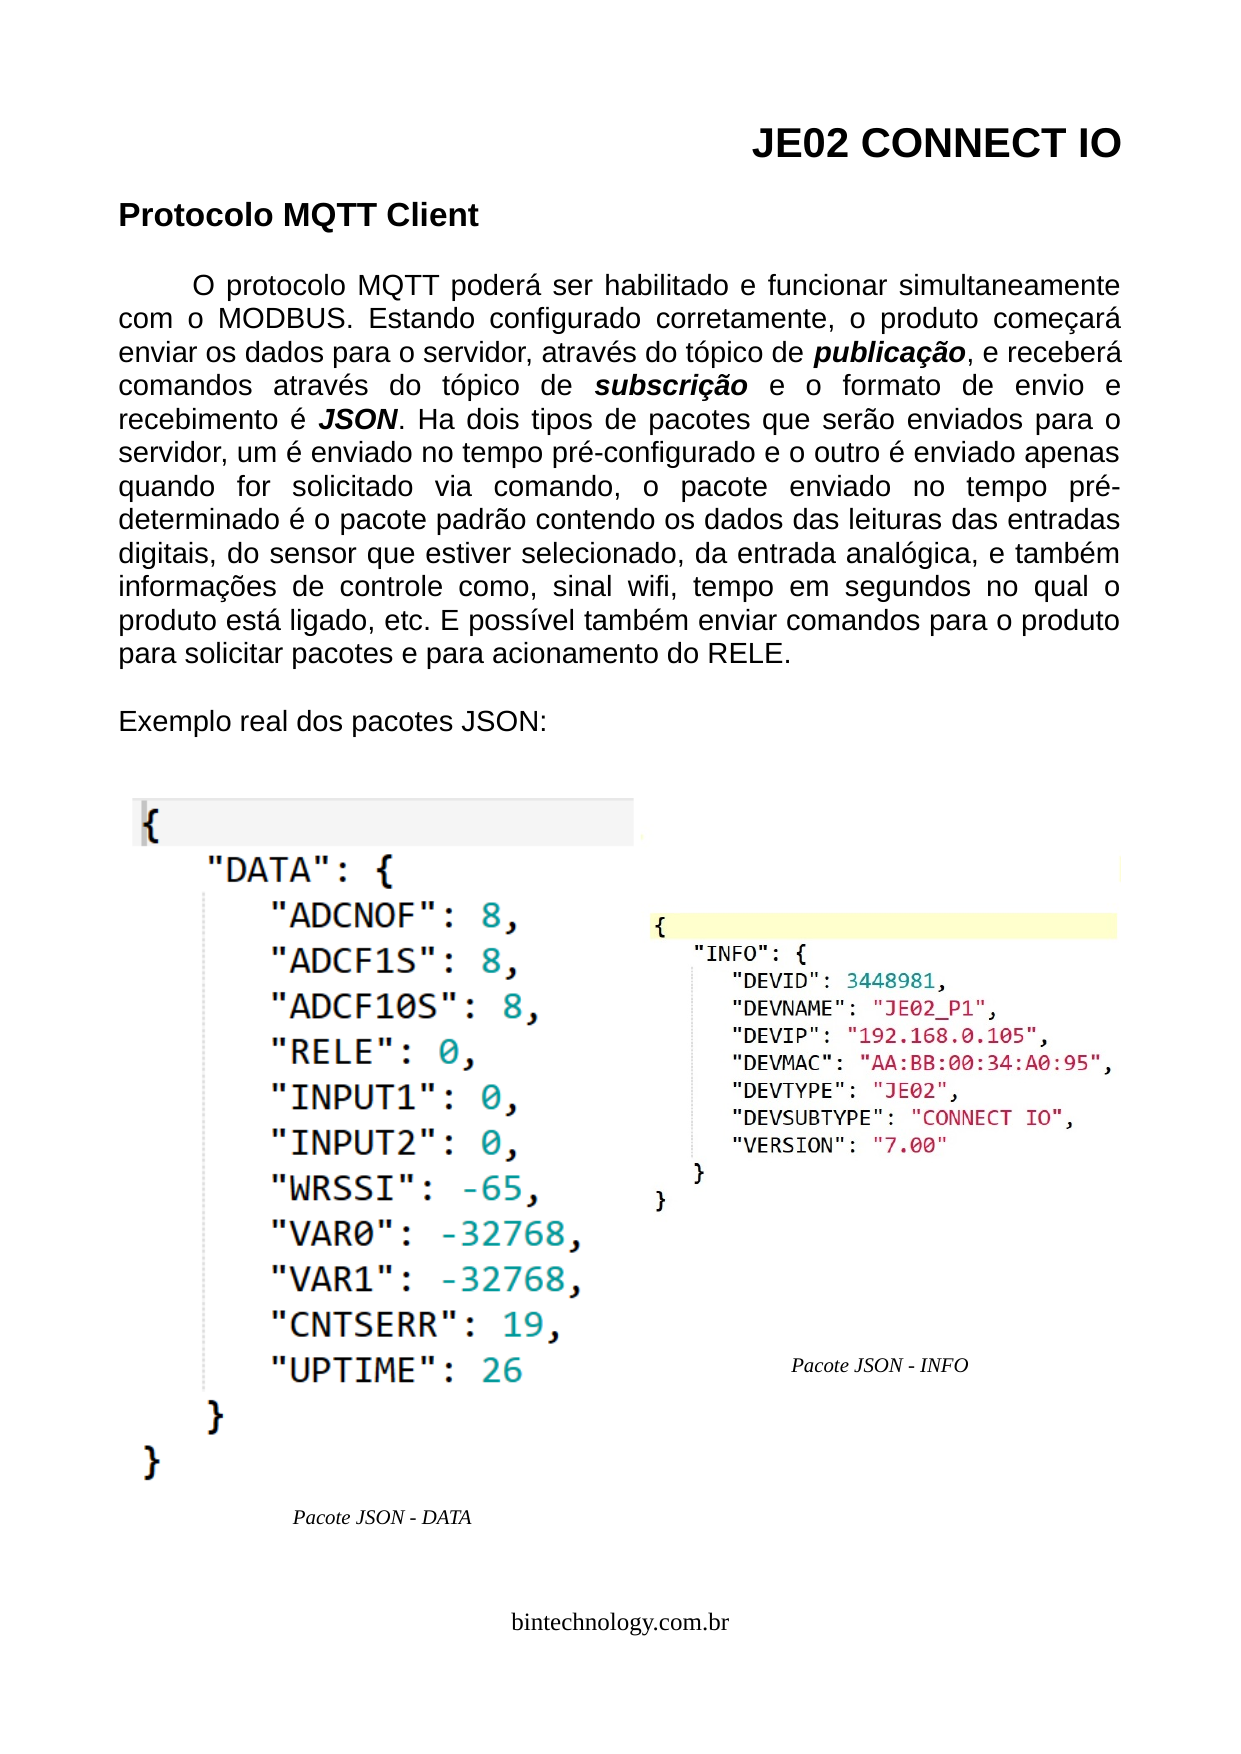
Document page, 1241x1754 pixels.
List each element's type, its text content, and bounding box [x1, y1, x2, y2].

text Exemplo real dos pacotes JSON: [118, 703, 1122, 737]
text Pacote JSON - DATA [132, 1505, 634, 1529]
text O protocolo MQTT poderá ser habilitado e funcionar simultaneamente com o MODBUS. Estando configurado corretamente, o produto começará enviar os dados para o servidor, através do tópico de publicação, e receberá comandos através do tópico de subscrição e o formato de envio e recebimento é JSON. Ha dois tipos de pacotes que serão enviados para o servidor, um é enviado no tempo pré-configurado e o outro é enviado apenas quando for solicitado via comando, o pacote enviado no tempo pré-determinado é o pacote padrão contendo os dados das leituras das entradas digitais, do sensor que estiver selecionado, da entrada analógica, e também informações de controle como, sinal wifi, tempo em segundos no qual o produto está ligado, etc. E possível também enviar comandos para o produto para solicitar pacotes e para acionamento do RELE. [118, 267, 1122, 670]
picture [132, 798, 634, 1505]
picture [640, 810, 1121, 1353]
text Pacote JSON - INFO [641, 1353, 1121, 1377]
text Protocolo MQTT Client [118, 196, 1122, 234]
